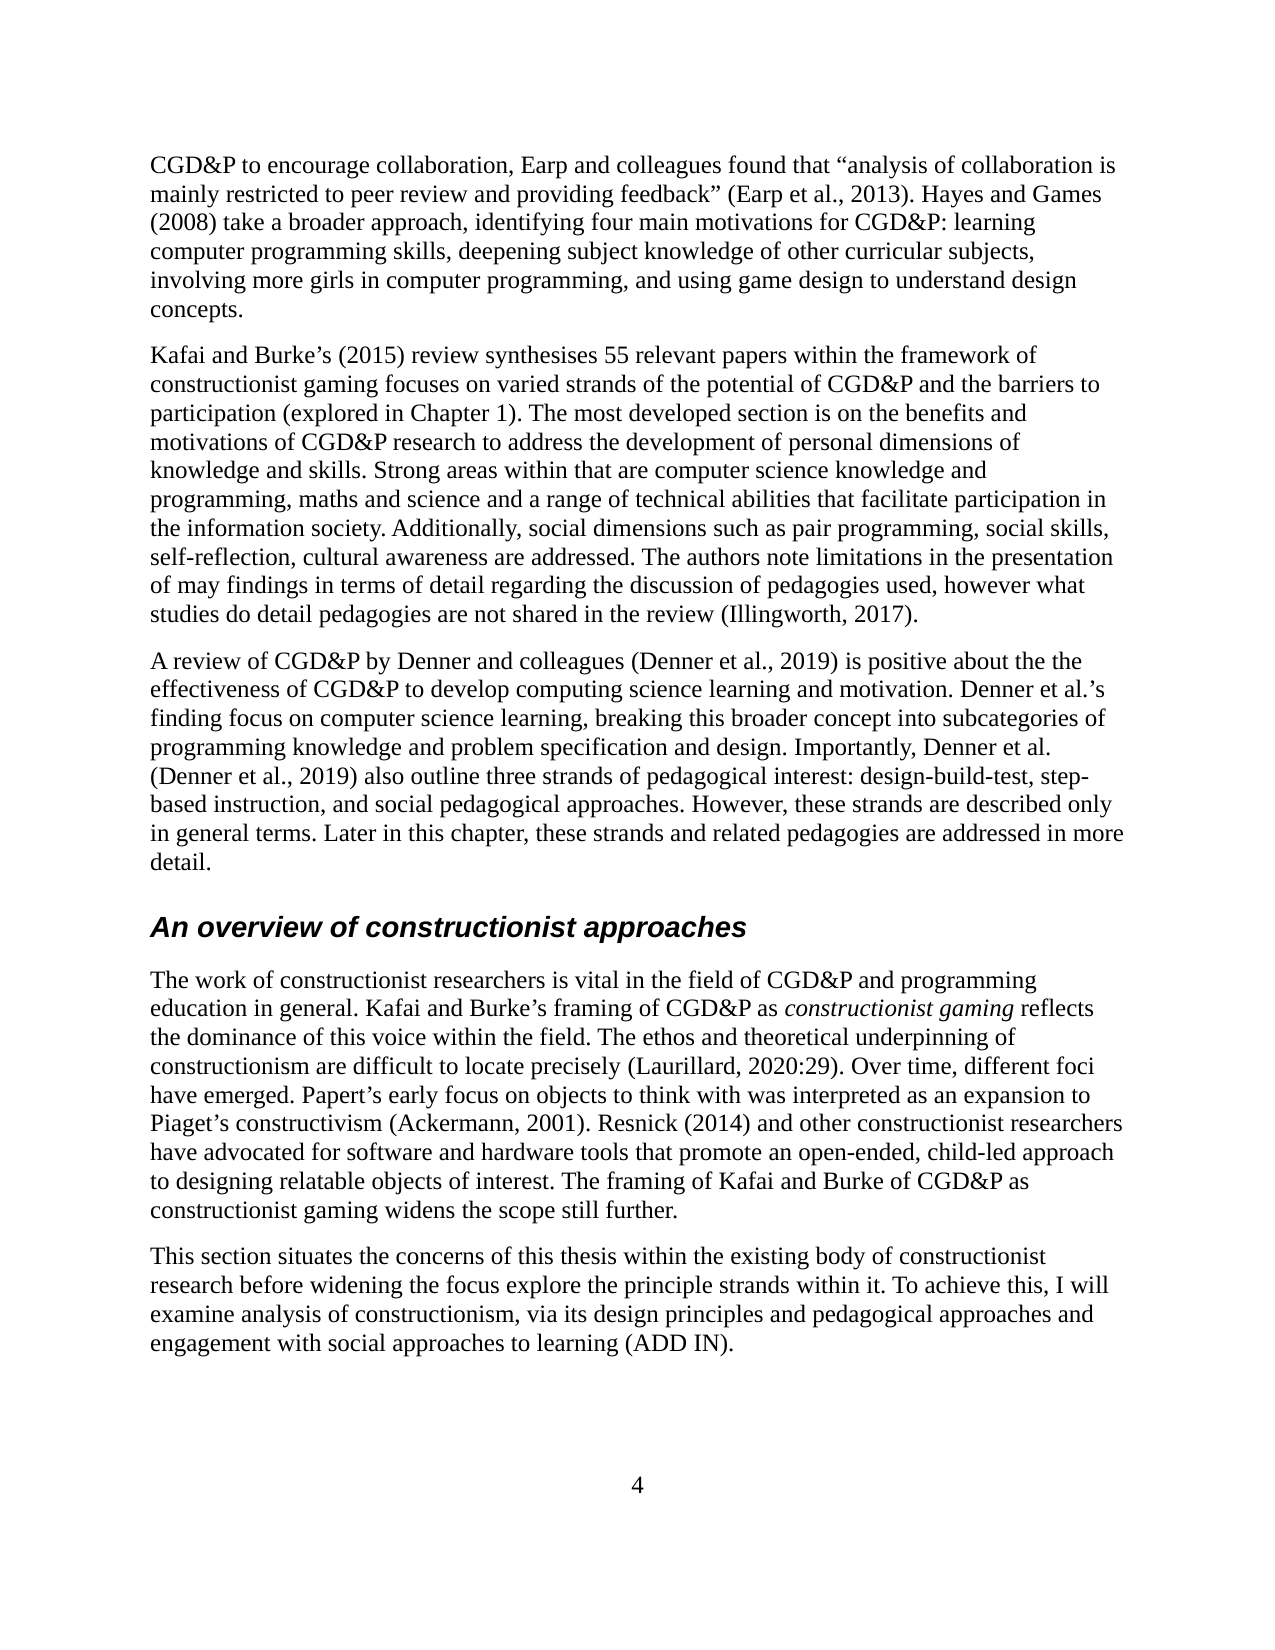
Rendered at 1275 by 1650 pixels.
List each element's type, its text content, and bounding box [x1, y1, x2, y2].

text Kafai and Burke’s (2015) review synthesises 55 relevant papers within the framework of constructionist gaming focuses on varied strands of the potential of CGD&P and the barriers to participation (explored in Chapter 1). The most developed section is on the benefits and motivations of CGD&P research to address the development of personal dimensions of knowledge and skills. Strong areas within that are computer science knowledge and programming, maths and science and a range of technical abilities that facilitate participation in the information society. Additionally, social dimensions such as pair programming, social skills, self-reflection, cultural awareness are addressed. The authors note limitations in the presentation of may findings in terms of detail regarding the discussion of pedagogies used, however what studies do detail pedagogies are not shared in the review (Illingworth, 2017). [150, 340, 1125, 628]
text A review of CGD&P by Denner and colleagues (Denner et al., 2019) is positive about the the effectiveness of CGD&P to develop computing science learning and motivation. Denner et al.’s finding focus on computer science learning, breaking this broader concept into subcategories of programming knowledge and problem specification and design. Importantly, Denner et al. (Denner et al., 2019) also outline three strands of pedagogical interest: design-build-test, step-based instruction, and social pedagogical approaches. However, these strands are described only in general terms. Later in this chapter, these strands and related pedagogies are addressed in more detail. [150, 646, 1125, 876]
text This section situates the concerns of this thesis within the existing body of constructionist research before widening the focus explore the principle strands within it. To achieve this, I will examine analysis of constructionism, via its design principles and pedagogical approaches and engagement with social approaches to learning (ADD IN). [150, 1241, 1125, 1356]
text The work of constructionist researchers is vital in the field of CGD&P and programming education in general. Kafai and Burke’s framing of CGD&P as constructionist gaming reflects the dominance of this voice within the field. The ethos and theoretical underpinning of constructionism are difficult to locate precisely (Laurillard, 2020:29). Over time, different foci have emerged. Papert’s early focus on objects to think with was interpreted as an expansion to Piaget’s constructivism (Ackermann, 2001). Resnick (2014) and other constructionist researchers have advocated for software and hardware tools that promote an open-ended, child-led approach to designing relatable objects of interest. The framing of Kafai and Burke of CGD&P as constructionist gaming widens the scope still further. [150, 965, 1125, 1223]
text CGD&P to encourage collaboration, Earp and colleagues found that “analysis of collaboration is mainly restricted to peer review and providing feedback” (Earp et al., 2013). Hayes and Games (2008) take a broader approach, identifying four main motivations for CGD&P: learning computer programming skills, deepening subject knowledge of other curricular subjects, involving more girls in computer programming, and using game design to understand design concepts. [150, 150, 1125, 322]
subtitle An overview of constructionist approaches [150, 910, 1125, 943]
